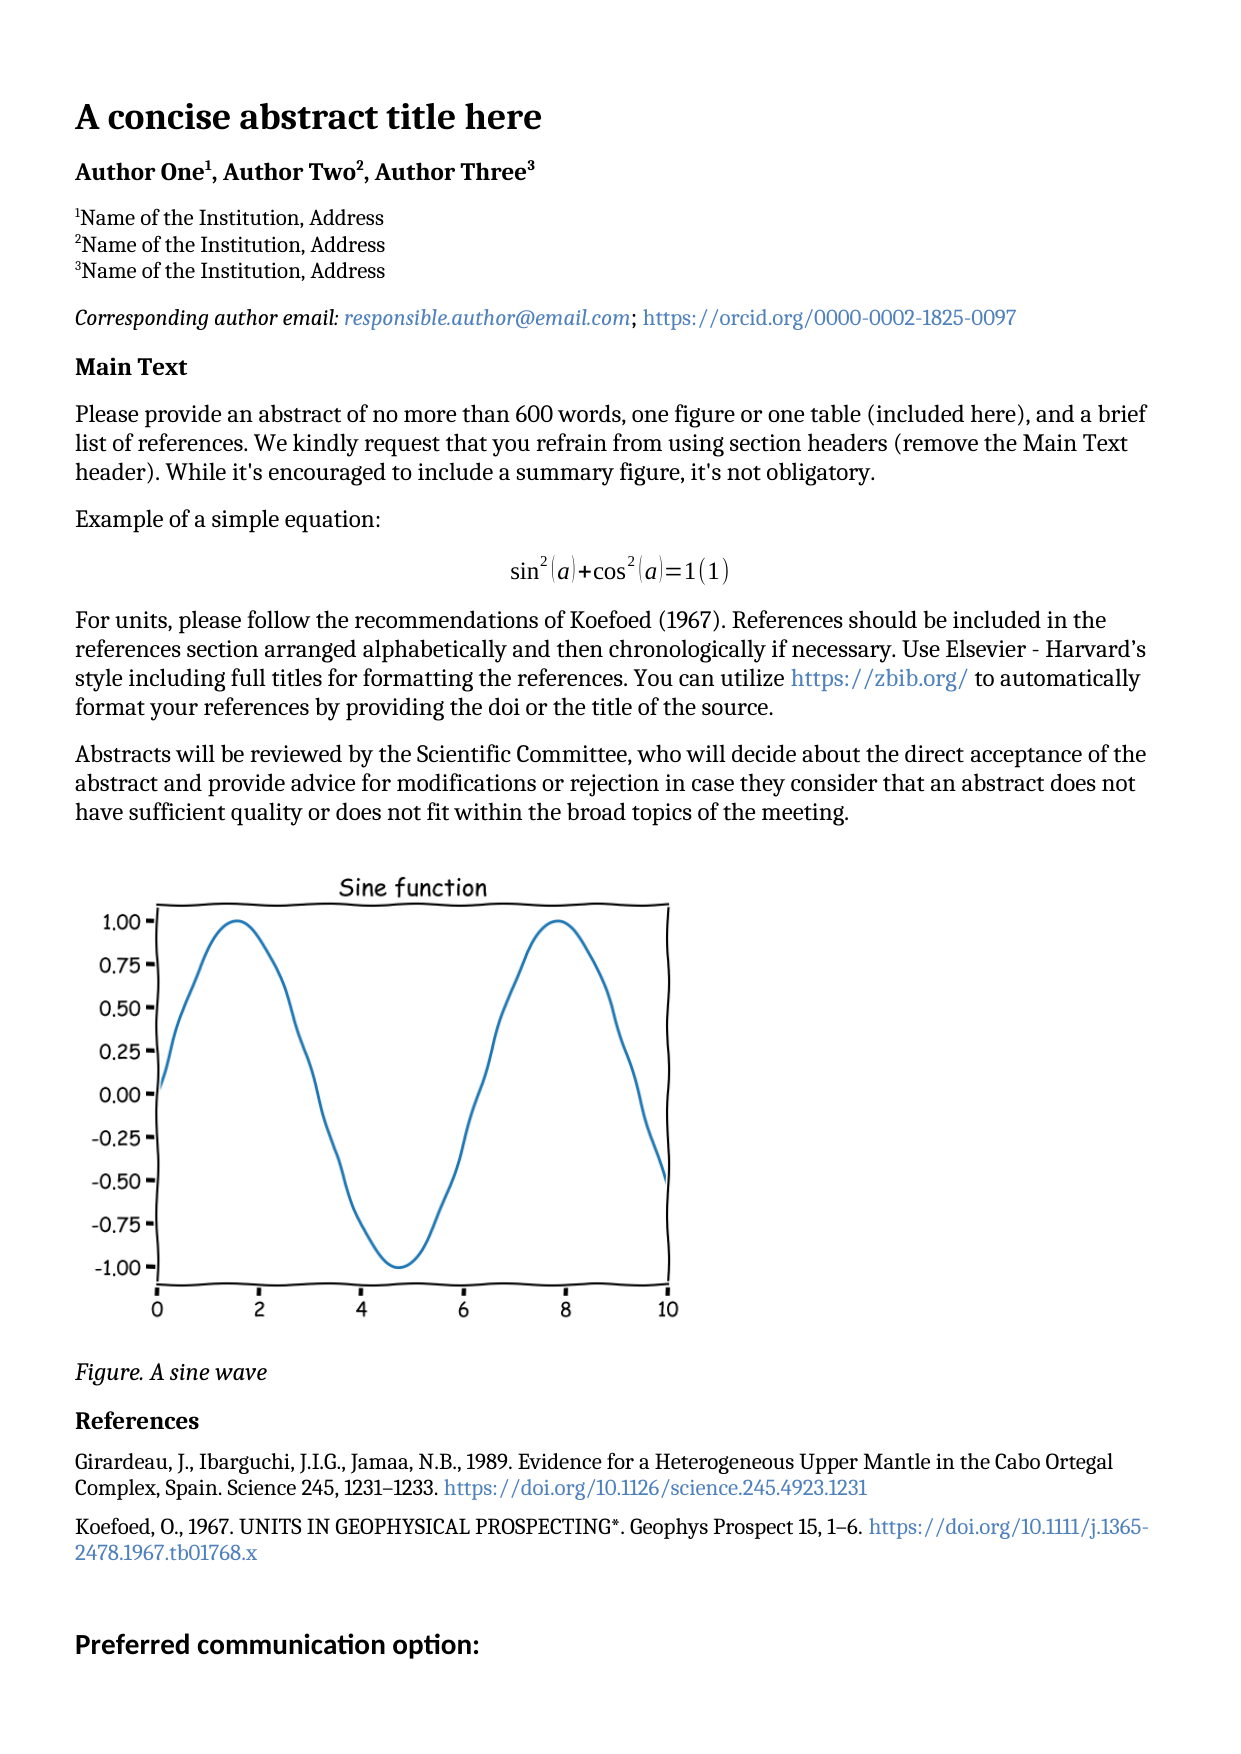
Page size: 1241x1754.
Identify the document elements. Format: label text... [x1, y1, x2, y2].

picture [75, 845, 734, 1339]
text Author One1, Author Two2, Author Three3 [75, 158, 1165, 186]
text Preferred communication option: [75, 1626, 1165, 1662]
text Figure. A sine wave [75, 1358, 1165, 1386]
text Abstracts will be reviewed by the Scientific Committee, who will decide about the direct acceptance of the abstract and provide advice for modifications or rejection in case they consider that an abstract does not have sufficient quality or does not fit within the broad topics of the meeting. [75, 740, 1165, 826]
subtitle A concise abstract title here [75, 96, 1165, 139]
text For units, please follow the recommendations of Koefoed (1967). References should be included in the references section arranged alphabetically and then chronologically if necessary. Use Elsevier - Harvard’s style including full titles for formatting the references. You can utilize https://zbib.org/ to automatically format your references by providing the doi or the title of the source. [75, 606, 1165, 721]
text Example of a simple equation: [75, 505, 1165, 534]
text Corresponding author email: responsible.author@email.com; https://orcid.org/0000-0002-1825-0097 [75, 303, 1165, 332]
subtitle References [75, 1407, 1165, 1436]
text Koefoed, O., 1967. UNITS IN GEOPHYSICAL PROSPECTING*. Geophys Prospect 15, 1–6. https://doi.org/10.1111/j.1365-2478.1967.tb01768.x [75, 1514, 1165, 1566]
text Please provide an abstract of no more than 600 words, one figure or one table (included here), and a brief list of references. We kindly request that you refrain from using section headers (remove the Main Text header). While it's encouraged to include a summary figure, it's not obligatory. [75, 400, 1165, 486]
text 1Name of the Institution, Address 2Name of the Institution, Address 3Name of the Institution, Address [75, 205, 1165, 284]
subtitle Main Text [75, 353, 1165, 381]
text Girardeau, J., Ibarguchi, J.I.G., Jamaa, N.B., 1989. Evidence for a Heterogeneous Upper Mantle in the Cabo Ortegal Complex, Spain. Science 245, 1231–1233. https://doi.org/10.1126/science.245.4923.1231 [75, 1448, 1165, 1501]
